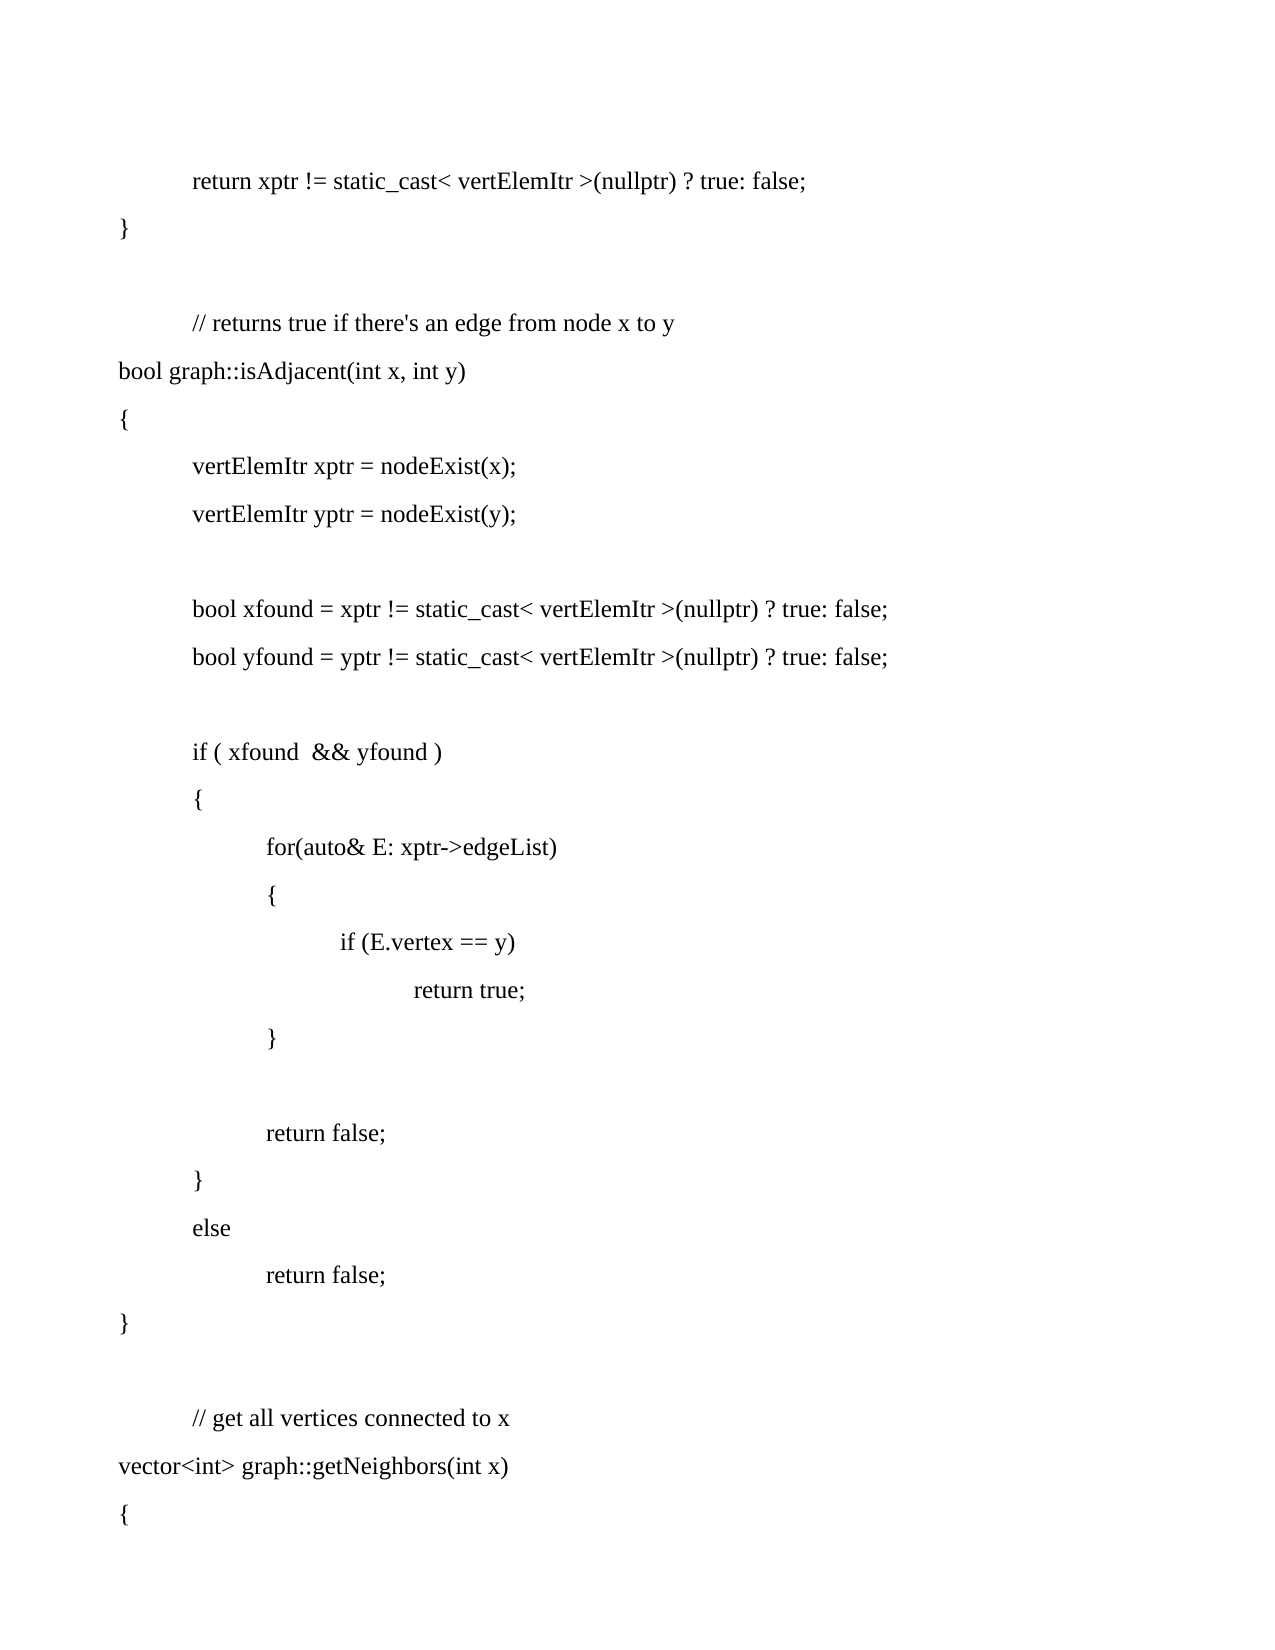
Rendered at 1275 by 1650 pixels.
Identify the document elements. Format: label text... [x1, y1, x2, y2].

text return xptr != static_cast< vertElemItr >(nullptr) ? true: false; [118, 166, 1157, 194]
text if (E.vertex == y) [118, 927, 1157, 956]
text } [118, 1308, 1157, 1337]
text else [118, 1213, 1157, 1242]
text // get all vertices connected to x [118, 1403, 1157, 1432]
text vector<int> graph::getNeighbors(int x) [118, 1451, 1157, 1480]
text } [118, 1165, 1157, 1194]
text bool yfound = yptr != static_cast< vertElemItr >(nullptr) ? true: false; [118, 642, 1157, 671]
text { [118, 880, 1157, 908]
text // returns true if there's an edge from node x to y [118, 308, 1157, 337]
text { [118, 784, 1157, 813]
text return true; [118, 975, 1157, 1004]
text return false; [118, 1261, 1157, 1289]
text } [118, 1023, 1157, 1051]
text vertElemItr xptr = nodeExist(x); [118, 451, 1157, 480]
text { [118, 404, 1157, 432]
text bool xfound = xptr != static_cast< vertElemItr >(nullptr) ? true: false; [118, 594, 1157, 623]
text } [118, 213, 1157, 242]
text vertElemItr yptr = nodeExist(y); [118, 499, 1157, 528]
text for(auto& E: xptr->edgeList) [118, 832, 1157, 861]
text { [118, 1499, 1157, 1527]
text if ( xfound && yfound ) [118, 737, 1157, 766]
text bool graph::isAdjacent(int x, int y) [118, 356, 1157, 385]
text return false; [118, 1118, 1157, 1147]
